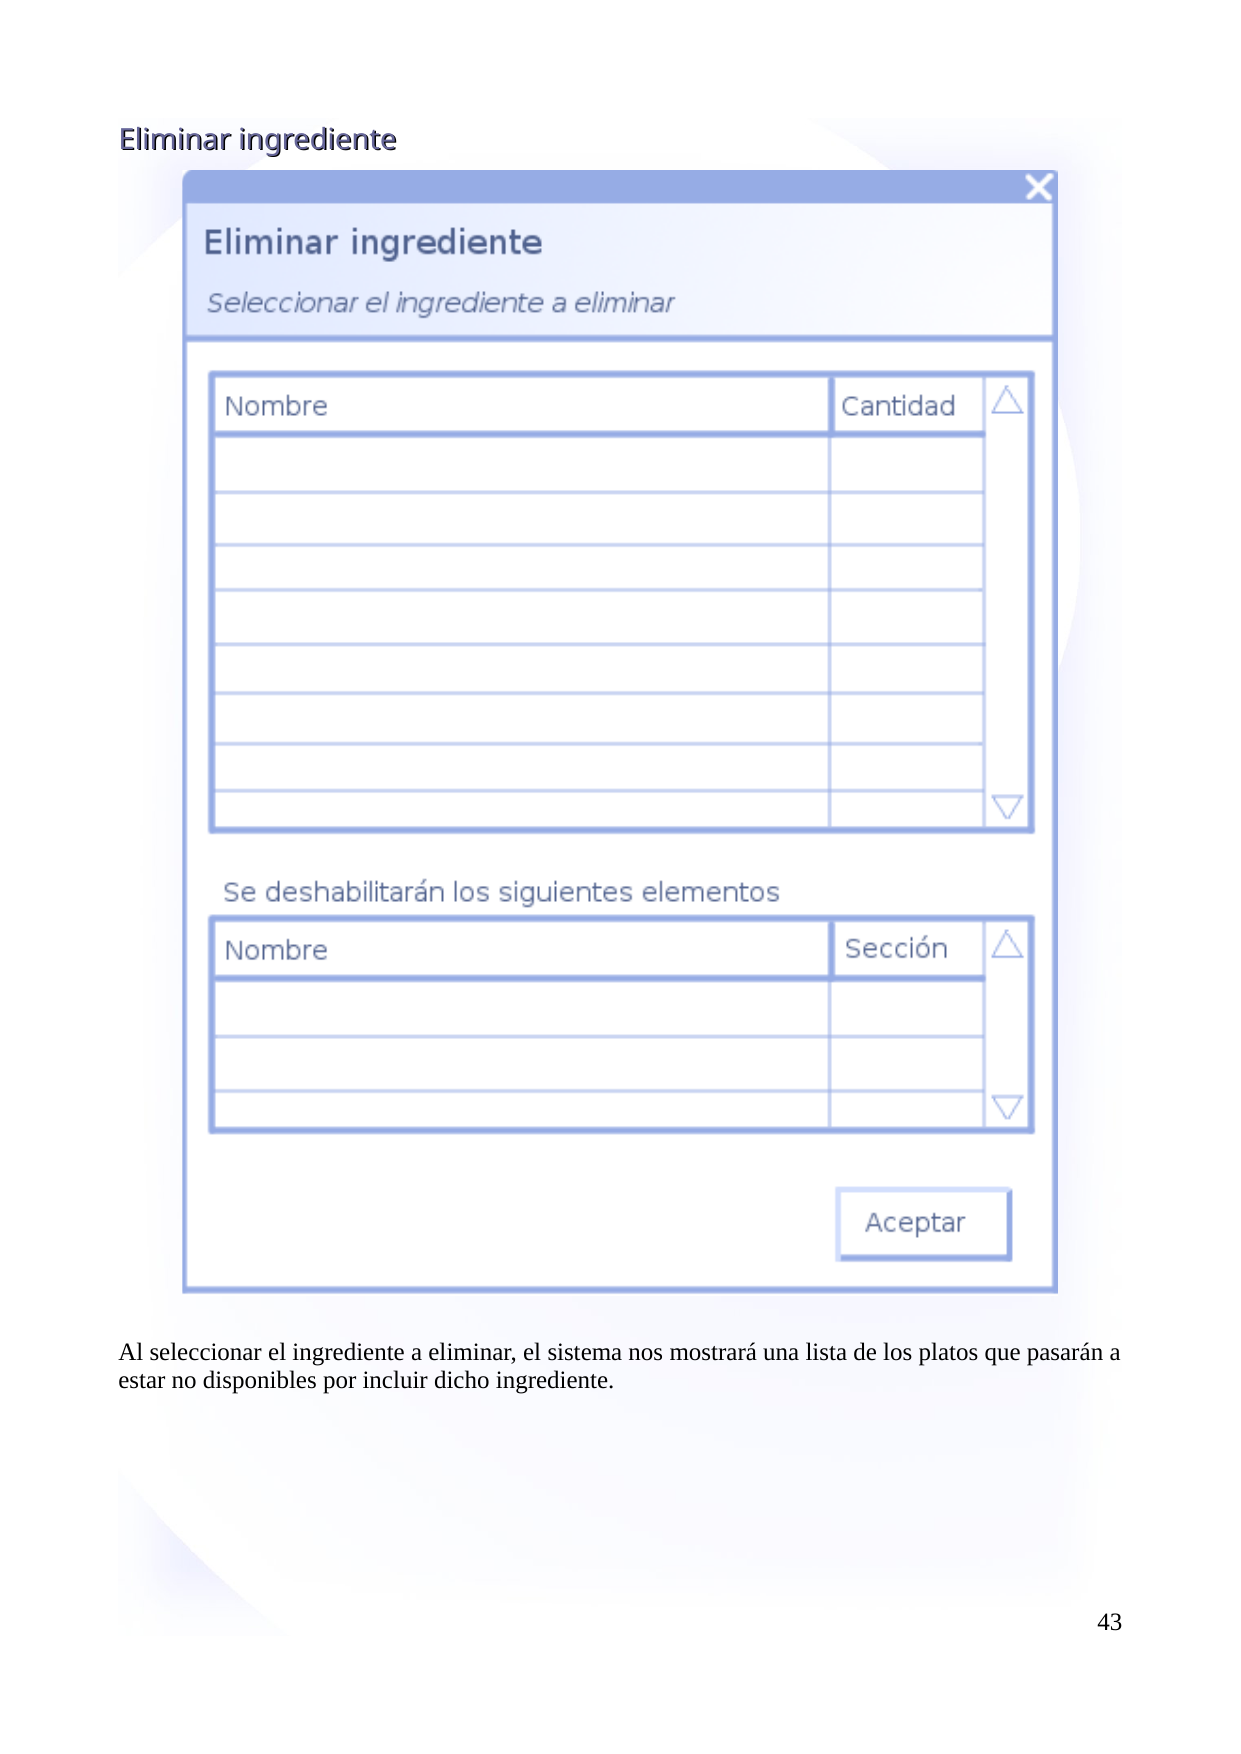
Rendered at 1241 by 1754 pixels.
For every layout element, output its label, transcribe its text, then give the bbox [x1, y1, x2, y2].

picture [118, 158, 1122, 1337]
text Al seleccionar el ingrediente a eliminar, el sistema nos mostrará una lista de los platos que pasarán a estar no disponibles por incluir dicho ingrediente. [118, 1337, 1122, 1394]
picture [118, 1394, 1122, 1636]
subtitle Eliminar ingrediente [118, 118, 1122, 158]
